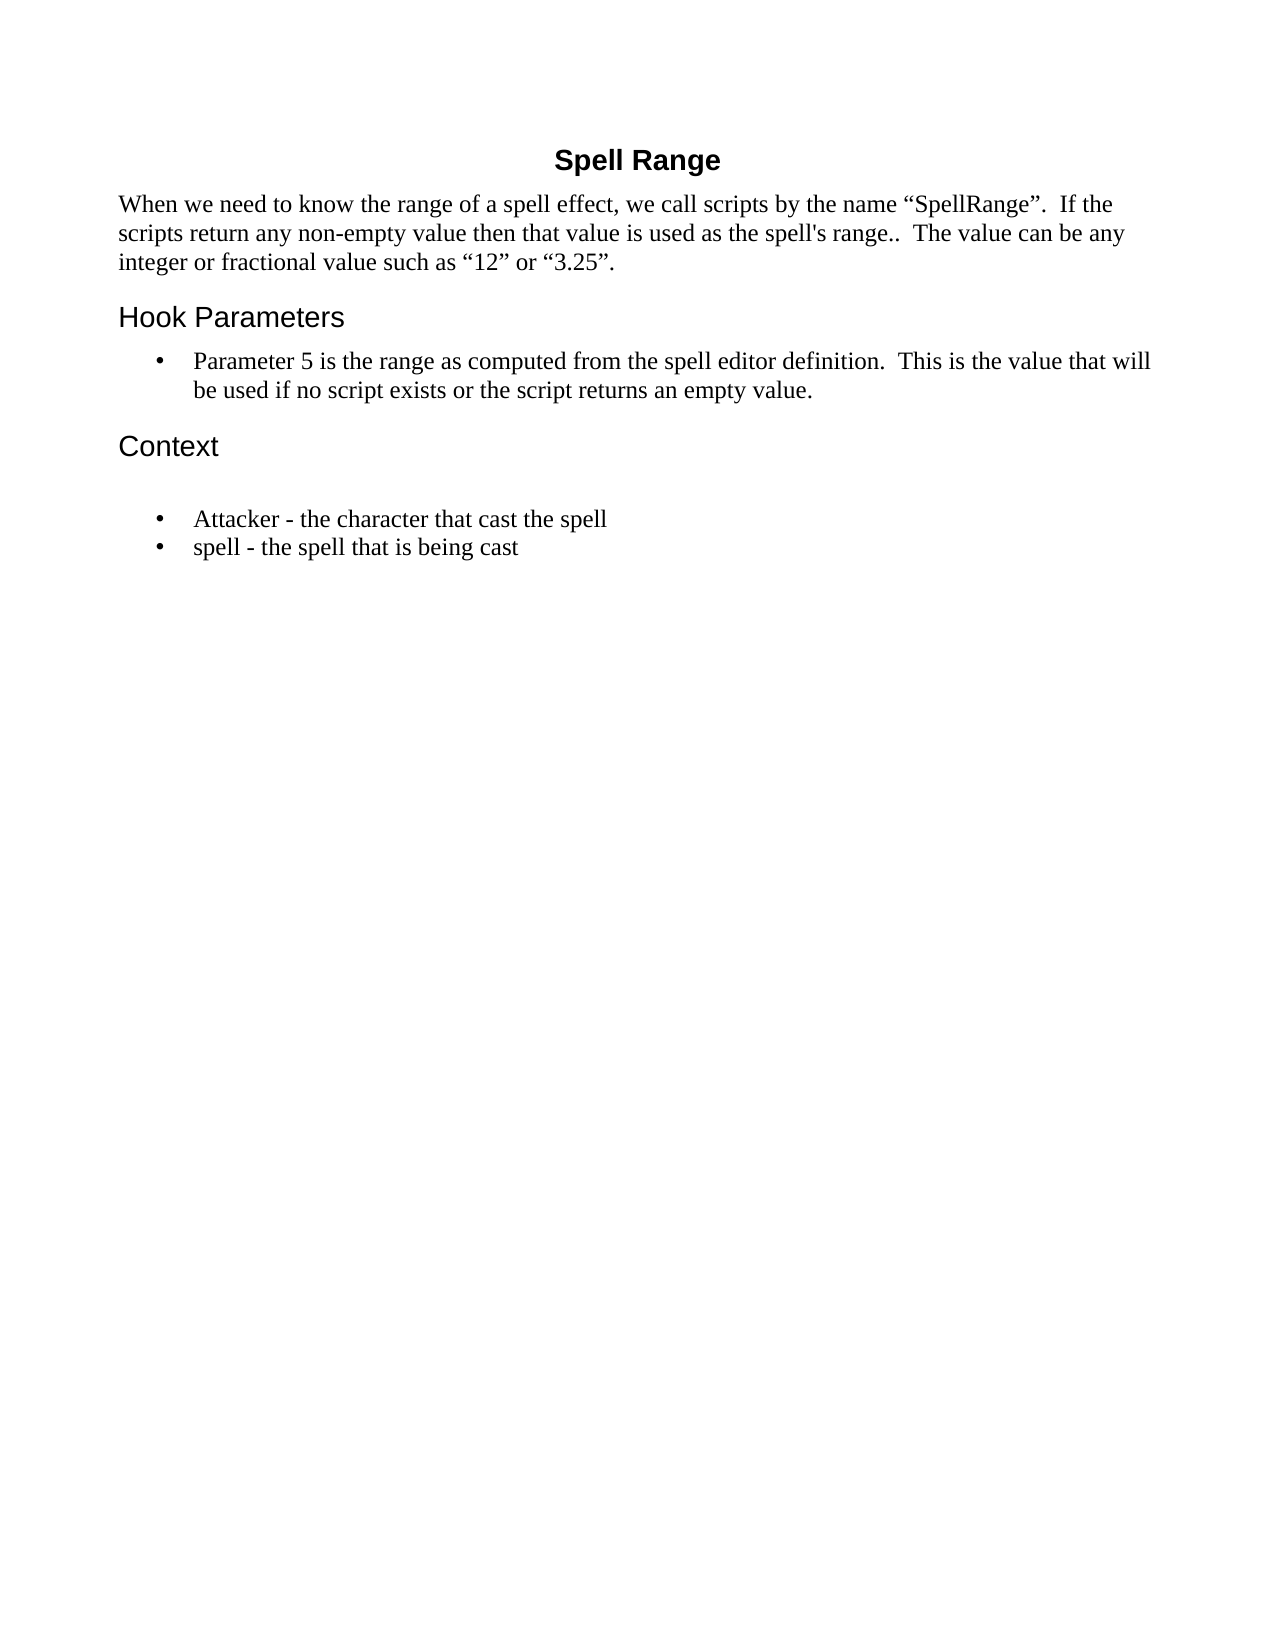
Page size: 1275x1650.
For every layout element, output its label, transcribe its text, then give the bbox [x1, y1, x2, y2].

subtitle Spell Range [118, 143, 1157, 177]
list Parameter 5 is the range as computed from the spell editor definition. This is the value that will be used if no script exists or the script returns an empty value. [156, 346, 1157, 404]
text When we need to know the range of a spell effect, we call scripts by the name “SpellRange”. If the scripts return any non-empty value then that value is used as the spell's range.. The value can be any integer or fractional value such as “12” or “3.25”. [118, 189, 1157, 275]
list spell - the spell that is being cast [156, 532, 1157, 561]
list Attacker - the character that cast the spell [156, 504, 1157, 532]
subtitle Hook Parameters [118, 300, 1157, 334]
subtitle Context [118, 429, 1157, 462]
